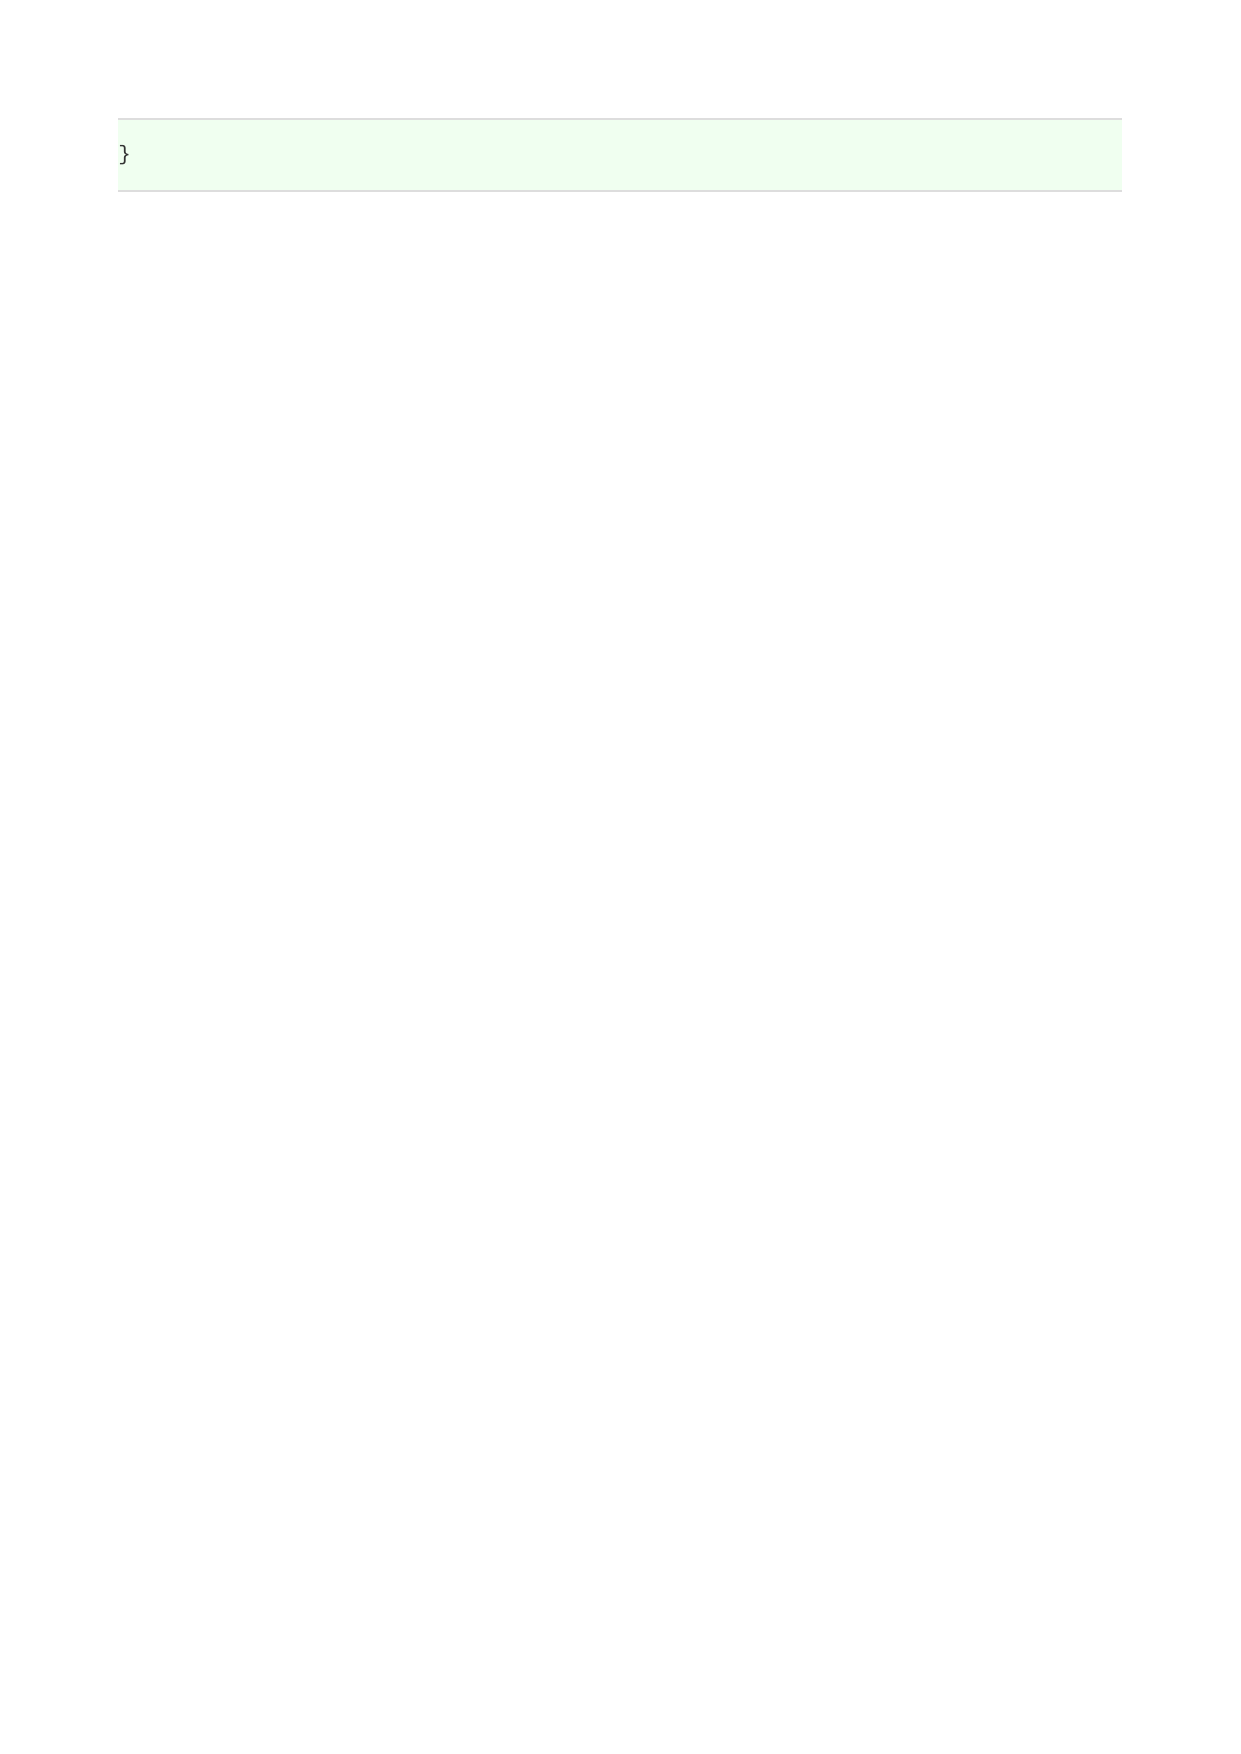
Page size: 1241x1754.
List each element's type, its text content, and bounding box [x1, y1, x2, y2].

text } [118, 120, 1122, 190]
